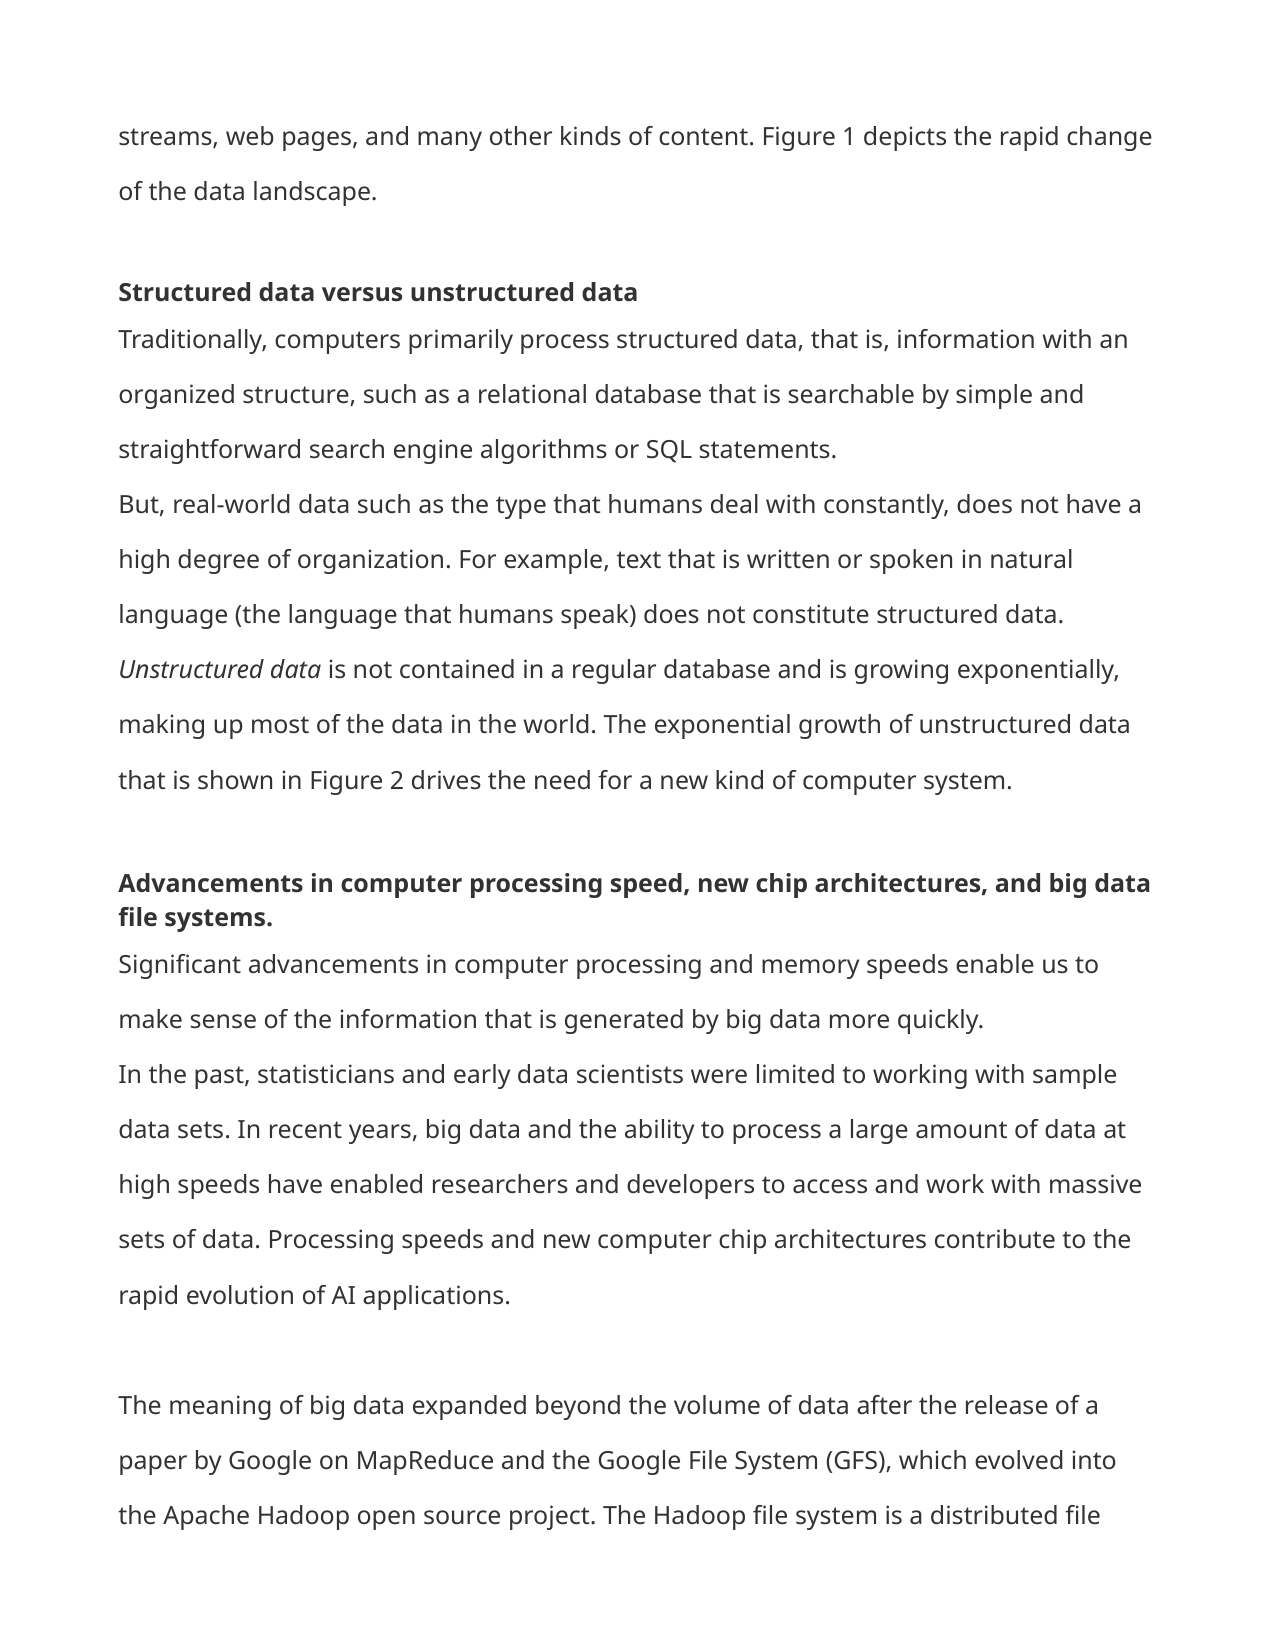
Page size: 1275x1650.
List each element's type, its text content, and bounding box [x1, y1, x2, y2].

subtitle Advancements in computer processing speed, new chip architectures, and big data file systems. [118, 866, 1157, 934]
subtitle Structured data versus unstructured data [118, 275, 1157, 309]
text But, real-world data such as the type that humans deal with constantly, does not have a high degree of organization. For example, text that is written or spoken in natural language (the language that humans speak) does not constitute structured data. [118, 487, 1157, 631]
text The meaning of big data expanded beyond the volume of data after the release of a paper by Google on MapReduce and the Google File System (GFS), which evolved into the Apache Hadoop open source project. The Hadoop file system is a distributed file [118, 1387, 1157, 1532]
text Unstructured data is not contained in a regular database and is growing exponentially, making up most of the data in the world. The exponential growth of unstructured data that is shown in Figure 2 drives the need for a new kind of computer system. [118, 652, 1157, 796]
text streams, web pages, and many other kinds of content. Figure 1 depicts the rapid change of the data landscape. [118, 118, 1157, 207]
text Traditionally, computers primarily process structured data, that is, information with an organized structure, such as a relational database that is searchable by simple and straightforward search engine algorithms or SQL statements. [118, 321, 1157, 466]
text In the past, statisticians and early data scientists were limited to working with sample data sets. In recent years, big data and the ability to process a large amount of data at high speeds have enabled researchers and developers to access and work with massive sets of data. Processing speeds and new computer chip architectures contribute to the rapid evolution of AI applications. [118, 1057, 1157, 1311]
text Significant advancements in computer processing and memory speeds enable us to make sense of the information that is generated by big data more quickly. [118, 947, 1157, 1036]
